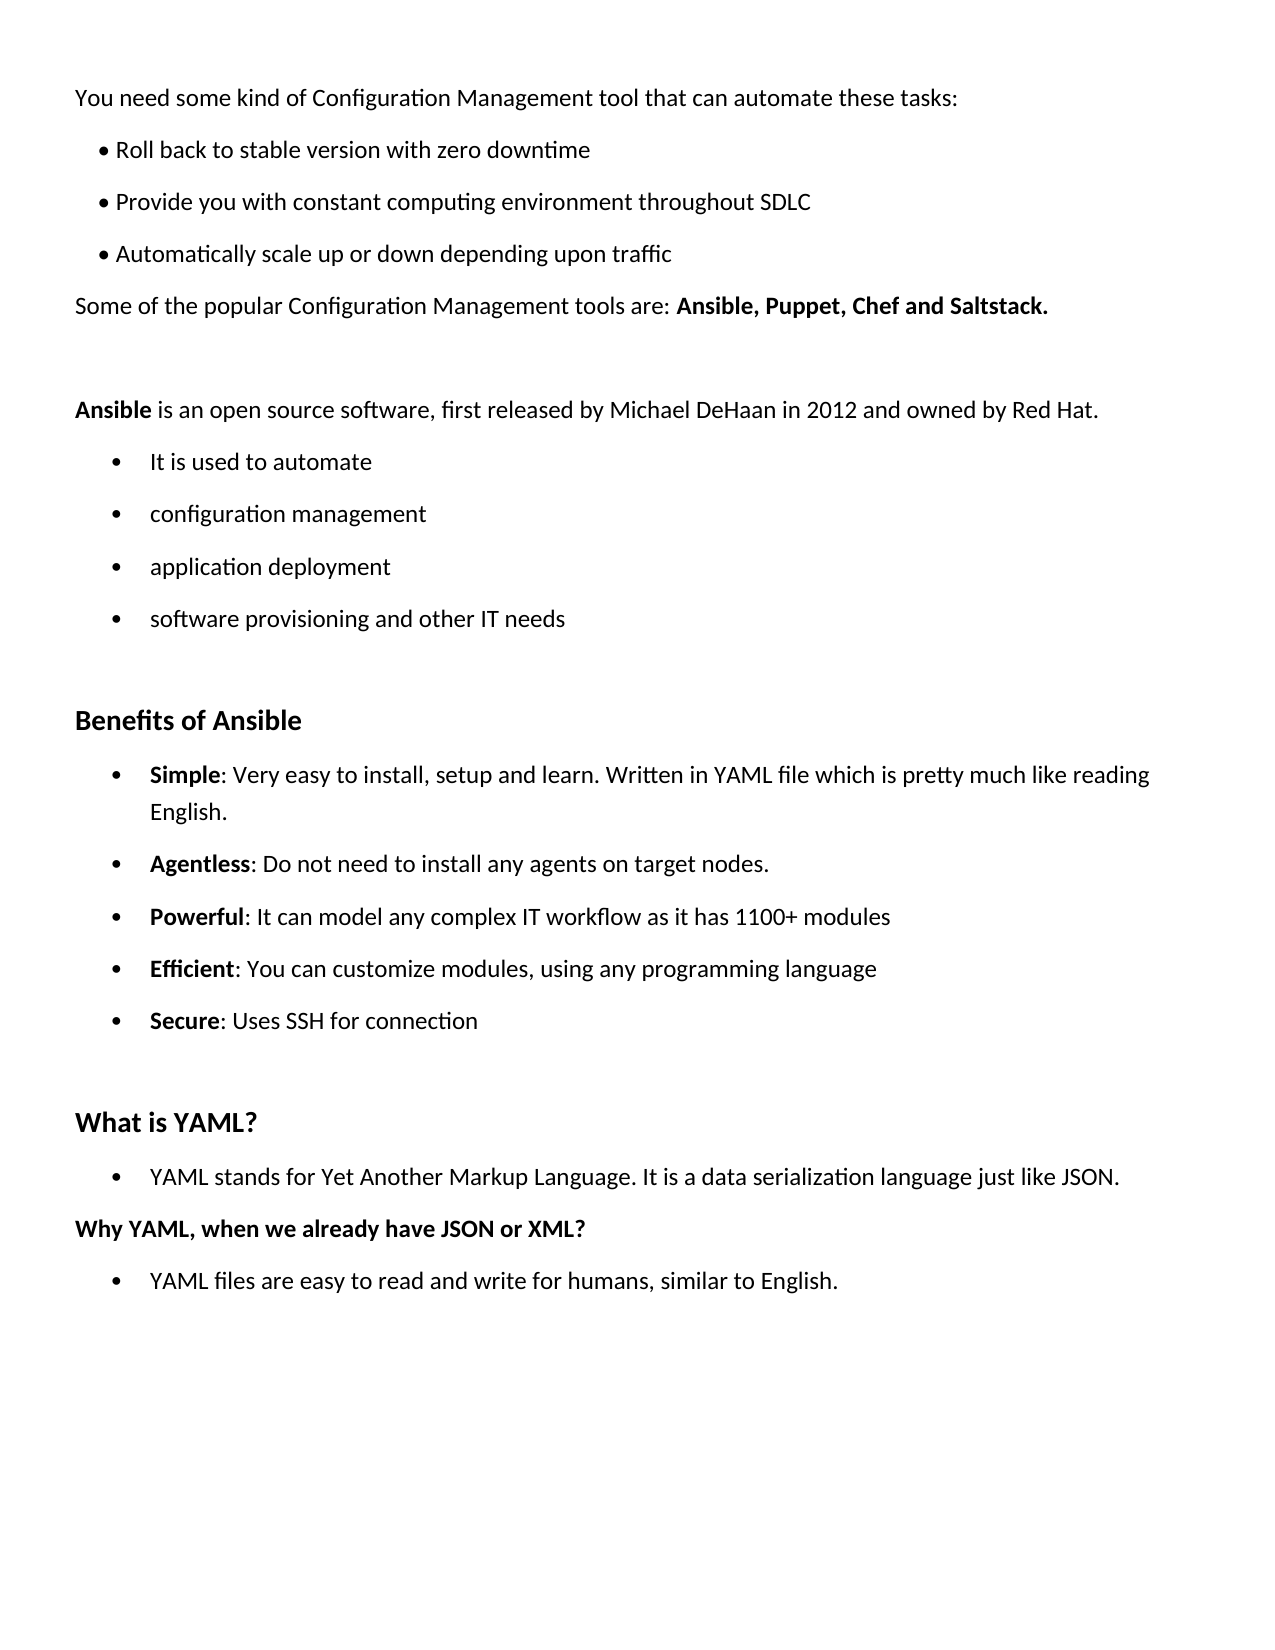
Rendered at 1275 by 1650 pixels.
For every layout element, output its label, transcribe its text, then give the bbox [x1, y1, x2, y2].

list Secure: Uses SSH for connection [112, 998, 1200, 1035]
text What is YAML? [75, 1102, 1200, 1139]
list Simple: Very easy to install, setup and learn. Written in YAML file which is pretty much like reading English. [112, 752, 1200, 827]
list software provisioning and other IT needs [112, 596, 1200, 633]
list YAML files are easy to read and write for humans, similar to English. [112, 1258, 1200, 1296]
text • Automatically scale up or down depending upon traffic [75, 231, 1200, 269]
list Agentless: Do not need to install any agents on target nodes. [112, 842, 1200, 879]
text • Provide you with constant computing environment throughout SDLC [75, 179, 1200, 217]
list application deployment [112, 544, 1200, 581]
text Some of the popular Configuration Management tools are: Ansible, Puppet, Chef and Saltstack. [75, 283, 1200, 321]
list It is used to automate [112, 439, 1200, 477]
text Ansible is an open source software, first released by Michael DeHaan in 2012 and owned by Red Hat. [75, 387, 1200, 425]
text Benefits of Ansible [75, 700, 1200, 737]
list YAML stands for Yet Another Markup Language. It is a data serialization language just like JSON. [112, 1154, 1200, 1192]
text • Roll back to stable version with zero downtime [75, 127, 1200, 164]
text Why YAML, when we already have JSON or XML? [75, 1206, 1200, 1244]
list Powerful: It can model any complex IT workflow as it has 1100+ modules [112, 894, 1200, 931]
list configuration management [112, 492, 1200, 529]
list Efficient: You can customize modules, using any programming language [112, 946, 1200, 983]
text You need some kind of Configuration Management tool that can automate these tasks: [75, 75, 1200, 112]
